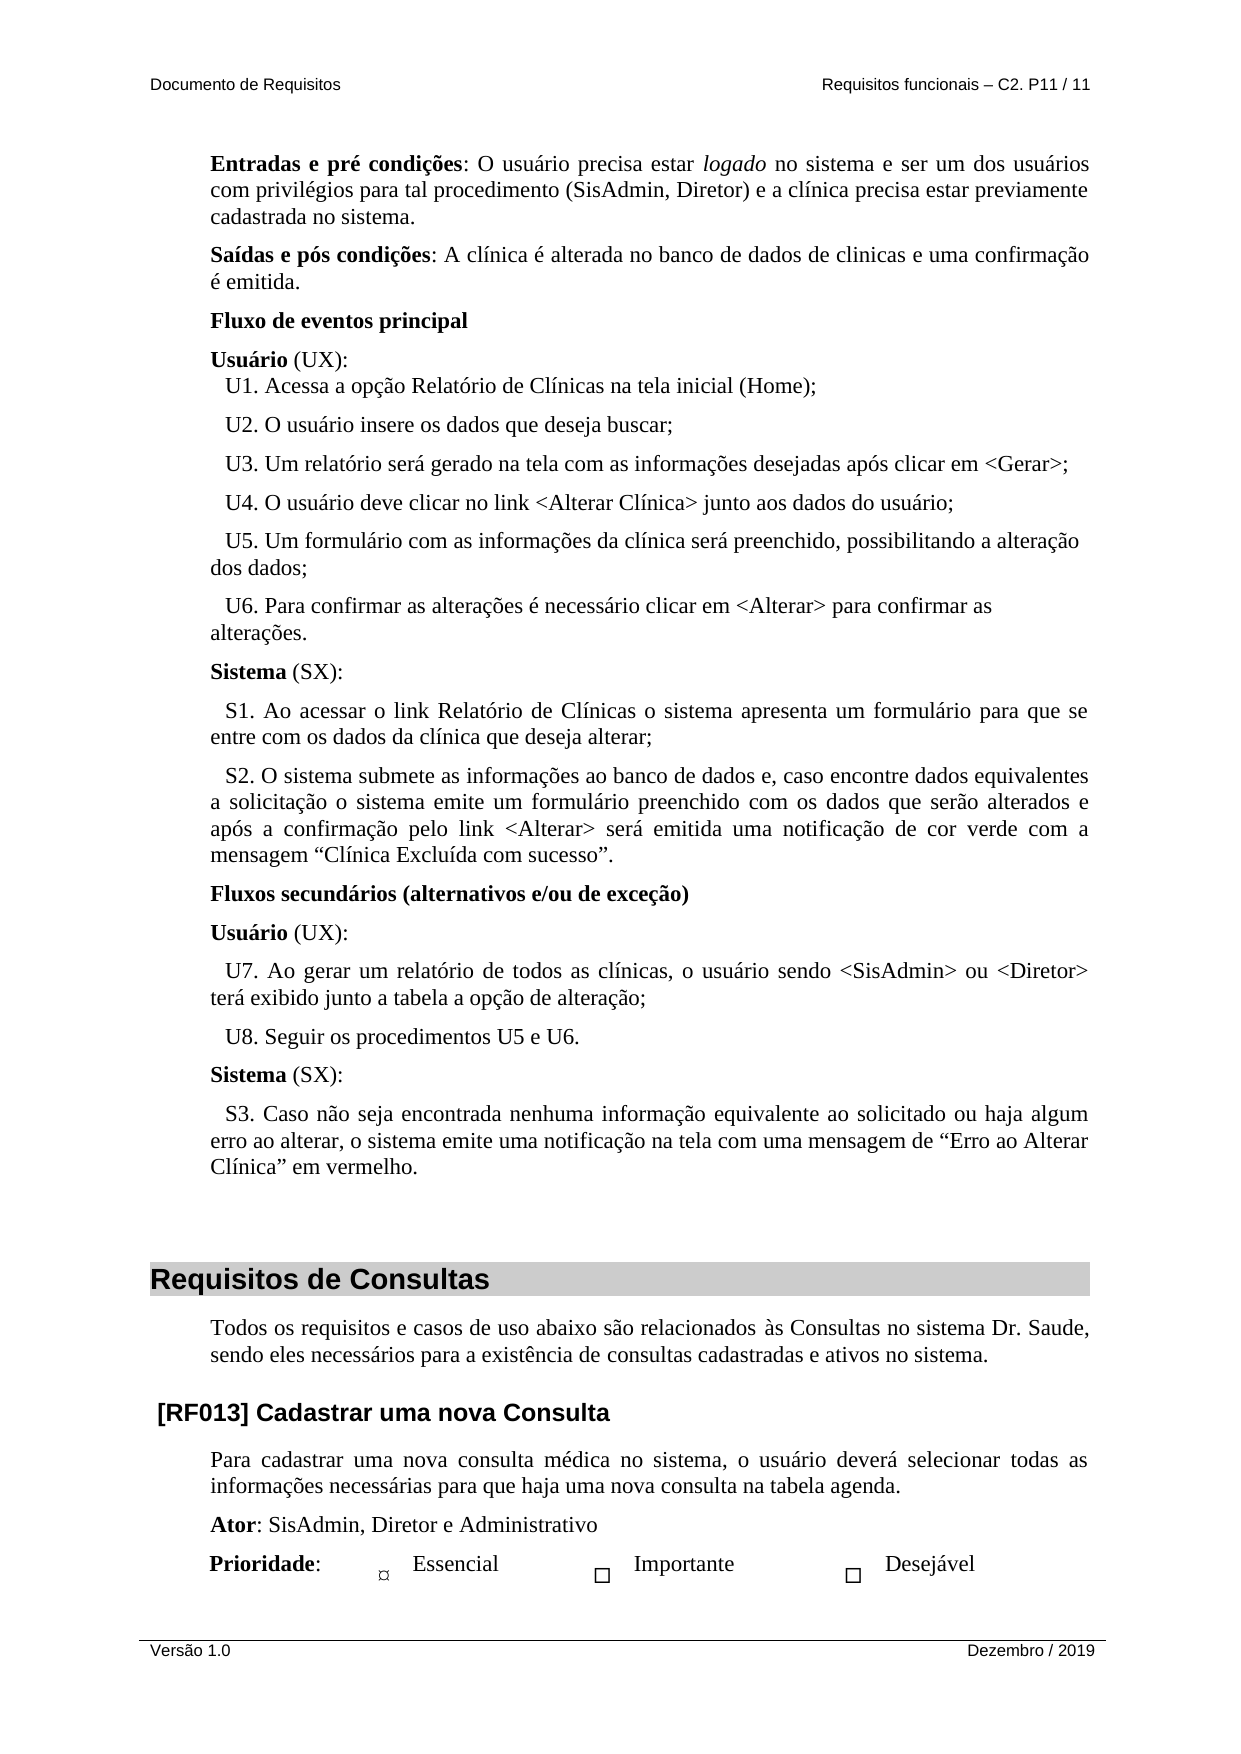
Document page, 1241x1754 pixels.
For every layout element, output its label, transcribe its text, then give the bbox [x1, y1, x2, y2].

table_header Prioridade: [194, 1544, 357, 1588]
subtitle Requisitos de Consultas [150, 1262, 1090, 1296]
text [RF013] Cadastrar uma nova Consulta [150, 1398, 1090, 1427]
text U7. Ao gerar um relatório de todos as clínicas, o usuário sendo <SisAdmin> ou <Diretor> terá exibido junto a tabela a opção de alteração; [210, 957, 1090, 1010]
text U3. Um relatório será gerado na tela com as informações desejadas após clicar em <Gerar>; [210, 450, 1090, 476]
text Fluxos secundários (alternativos e/ou de exceção) [210, 880, 1090, 906]
table_header Desejável [874, 1544, 1017, 1588]
text Usuário (UX): [210, 919, 1090, 945]
text Para cadastrar uma nova consulta médica no sistema, o usuário deverá selecionar todas as informações necessárias para que haja uma nova consulta na tabela agenda. [210, 1446, 1090, 1498]
text Ator: SisAdmin, Diretor e Administrativo [210, 1511, 1090, 1537]
text U4. O usuário deve clicar no link <Alterar Clínica> junto aos dados do usuário; [210, 488, 1090, 515]
text Sistema (SX): [210, 658, 1090, 684]
text S2. O sistema submete as informações ao banco de dados e, caso encontre dados equivalentes a solicitação o sistema emite um formulário preenchido com os dados que serão alterados e após a confirmação pelo link <Alterar> será emitida uma notificação de cor verde com a mensagem “Clínica Excluída com sucesso”. [210, 762, 1090, 867]
text Entradas e pré condições: O usuário precisa estar logado no sistema e ser um dos usuários com privilégios para tal procedimento (SisAdmin, Diretor) e a clínica precisa estar previamente cadastrada no sistema. [210, 150, 1090, 229]
text S1. Ao acessar o link Relatório de Clínicas o sistema apresenta um formulário para que se entre com os dados da clínica que deseja alterar; [210, 697, 1090, 749]
text U2. O usuário insere os dados que deseja buscar; [210, 411, 1090, 437]
table_header  [578, 1544, 622, 1588]
text Saídas e pós condições: A clínica é alterada no banco de dados de clinicas e uma confirmação é emitida. [210, 242, 1090, 294]
table_header x [357, 1544, 401, 1588]
text U6. Para confirmar as alterações é necessário clicar em <Alterar> para confirmar as alterações. [210, 593, 1090, 645]
text S3. Caso não seja encontrada nenhuma informação equivalente ao solicitado ou haja algum erro ao alterar, o sistema emite uma notificação na tela com uma mensagem de “Erro ao Alterar Clínica” em vermelho. [210, 1100, 1090, 1179]
text Usuário (UX): U1. Acessa a opção Relatório de Clínicas na tela inicial (Home); [210, 346, 1090, 398]
text U8. Seguir os procedimentos U5 e U6. [210, 1023, 1090, 1049]
text Todos os requisitos e casos de uso abaixo são relacionados às Consultas no sistema Dr. Saude, sendo eles necessários para a existência de consultas cadastradas e ativos no sistema. [210, 1314, 1090, 1367]
table_header  [829, 1544, 873, 1588]
text Fluxo de eventos principal [210, 307, 1090, 333]
text Sistema (SX): [210, 1062, 1090, 1088]
text U5. Um formulário com as informações da clínica será preenchido, possibilitando a alteração dos dados; [210, 527, 1090, 580]
table_header Importante [623, 1544, 829, 1588]
table_header Essencial [401, 1544, 578, 1588]
